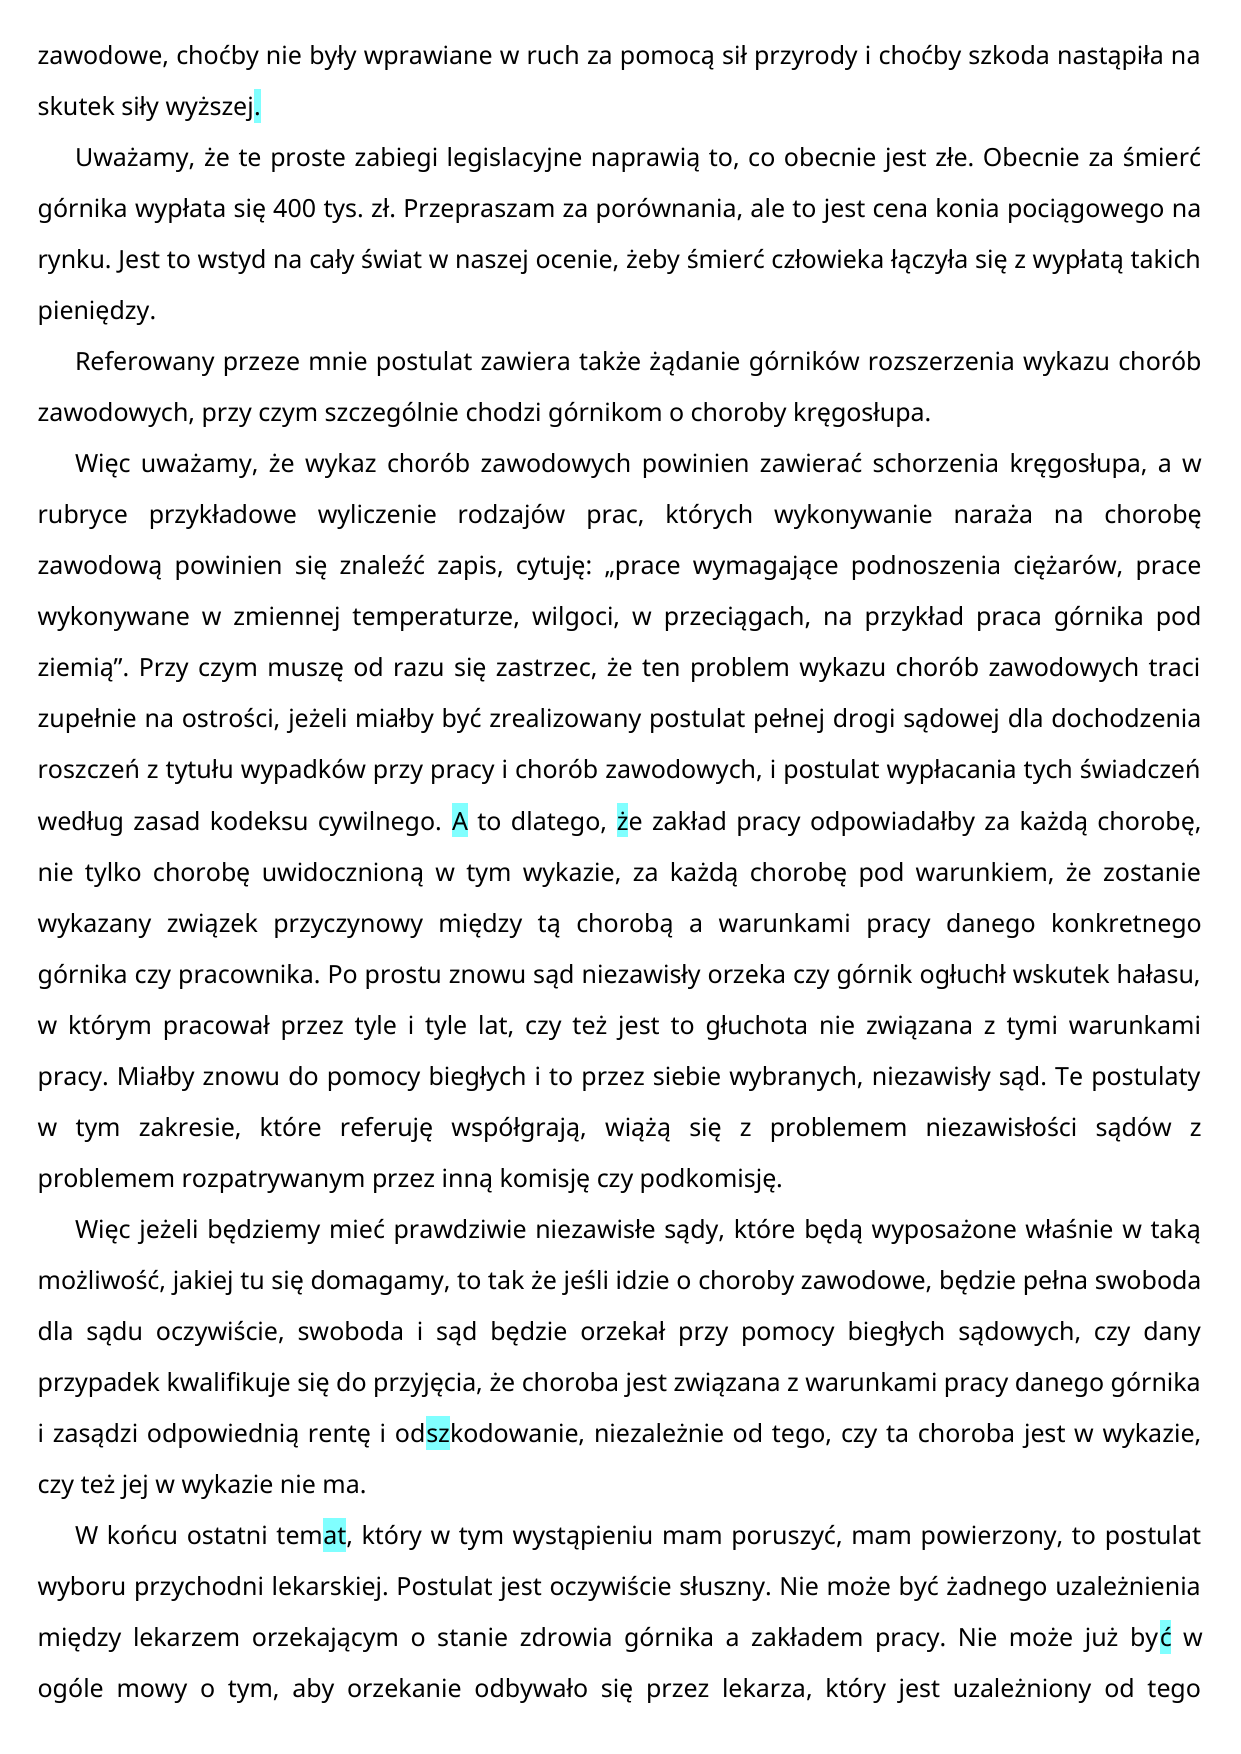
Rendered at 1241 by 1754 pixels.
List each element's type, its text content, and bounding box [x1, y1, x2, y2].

text Więc uważamy, że wykaz chorób zawodowych powinien zawierać schorzenia kręgosłupa, a w rubryce przykładowe wyliczenie rodzajów prac, których wykonywanie naraża na chorobę zawodową powinien się znaleźć zapis, cytuję: „prace wymagające podnoszenia ciężarów, prace wykonywane w zmiennej temperaturze, wilgoci, w przeciągach, na przykład praca górnika pod ziemią”. Przy czym muszę od razu się zastrzec, że ten problem wykazu chorób zawodowych traci zupełnie na ostrości, jeżeli miałby być zrealizowany postulat pełnej drogi sądowej dla dochodzenia roszczeń z tytułu wypadków przy pracy i chorób zawodowych, i postulat wypłacania tych świadczeń według zasad kodeksu cywilnego. A to dlatego, że zakład pracy odpowiadałby za każdą chorobę, nie tylko chorobę uwidocznioną w tym wykazie, za każdą chorobę pod warunkiem, że zostanie wykazany związek przyczynowy między tą chorobą a warunkami pracy danego konkretnego górnika czy pracownika. Po prostu znowu sąd niezawisły orzeka czy górnik ogłuchł wskutek hałasu, w którym pracował przez tyle i tyle lat, czy też jest to głuchota nie związana z tymi warunkami pracy. Miałby znowu do pomocy biegłych i to przez siebie wybranych, niezawisły sąd. Te postulaty w tym zakresie, które referuję współgrają, wiążą się z problemem niezawisłości sądów z problemem rozpatrywanym przez inną komisję czy podkomisję. [37, 446, 1203, 1194]
text W końcu ostatni temat, który w tym wystąpieniu mam poruszyć, mam powierzony, to postulat wyboru przychodni lekarskiej. Postulat jest oczywiście słuszny. Nie może być żadnego uzależnienia między lekarzem orzekającym o stanie zdrowia górnika a zakładem pracy. Nie może już być w ogóle mowy o tym, aby orzekanie odbywało się przez lekarza, który jest uzależniony od tego [37, 1518, 1203, 1705]
text Uważamy, że te proste zabiegi legislacyjne naprawią to, co obecnie jest złe. Obecnie za śmierć górnika wypłata się 400 tys. zł. Przepraszam za porównania, ale to jest cena konia pociągowego na rynku. Jest to wstyd na cały świat w naszej ocenie, żeby śmierć człowieka łączyła się z wypłatą takich pieniędzy. [37, 139, 1203, 327]
text zawodowe, choćby nie były wprawiane w ruch za pomocą sił przyrody i choćby szkoda nastąpiła na skutek siły wyższej. [37, 37, 1203, 123]
text Więc jeżeli będziemy mieć prawdziwie niezawisłe sądy, które będą wyposażone właśnie w taką możliwość, jakiej tu się domagamy, to tak że jeśli idzie o choroby zawodowe, będzie pełna swoboda dla sądu oczywiście, swoboda i sąd będzie orzekał przy pomocy biegłych sądowych, czy dany przypadek kwalifikuje się do przyjęcia, że choroba jest związana z warunkami pracy danego górnika i zasądzi odpowiednią rentę i odszkodowanie, niezależnie od tego, czy ta choroba jest w wykazie, czy też jej w wykazie nie ma. [37, 1211, 1203, 1501]
text Referowany przeze mnie postulat zawiera także żądanie górników rozszerzenia wykazu chorób zawodowych, przy czym szczególnie chodzi górnikom o choroby kręgosłupa. [37, 344, 1203, 429]
